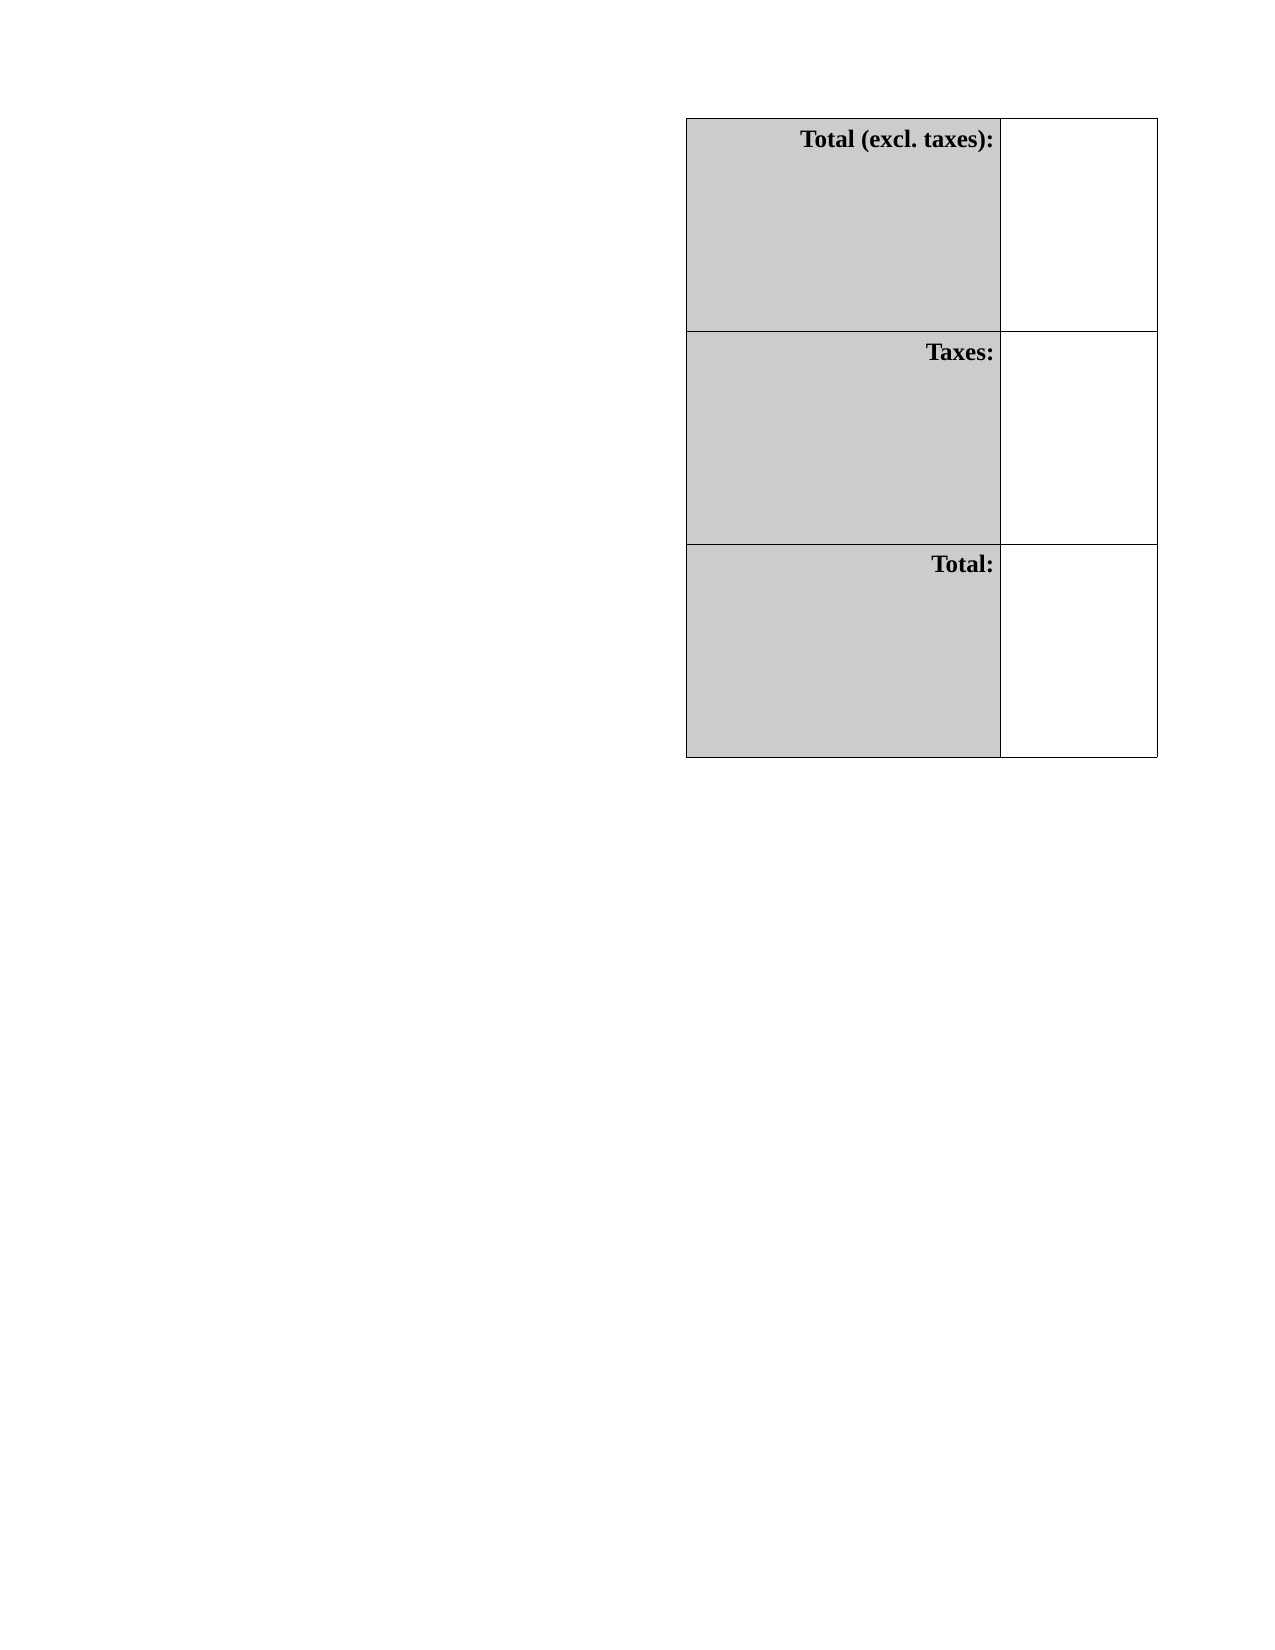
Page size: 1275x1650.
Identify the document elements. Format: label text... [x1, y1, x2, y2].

text </for> [118, 881, 1157, 909]
table_cell Total: [687, 545, 1000, 757]
table_header <formatLang(sale.untaxed_amount, sale.party.lang, currency=sale.currency)> [1001, 119, 1157, 331]
text <for each="comment in (sale.comment or '').split('\n')"> [118, 757, 1157, 786]
table_header [118, 118, 637, 757]
table_cell Taxes: [687, 332, 1000, 544]
text </for> [118, 839, 1157, 868]
text <comment> [118, 798, 1157, 827]
table_cell <formatLang(sale.tax_amount, sale.party.lang, currency=sale.currency)> [1001, 332, 1157, 544]
table_header [638, 118, 686, 757]
table_cell <formatLang(sale.total_amount, sale.party.lang, currency=sale.currency)> [1001, 545, 1157, 757]
table_header Total (excl. taxes): [687, 119, 1000, 331]
